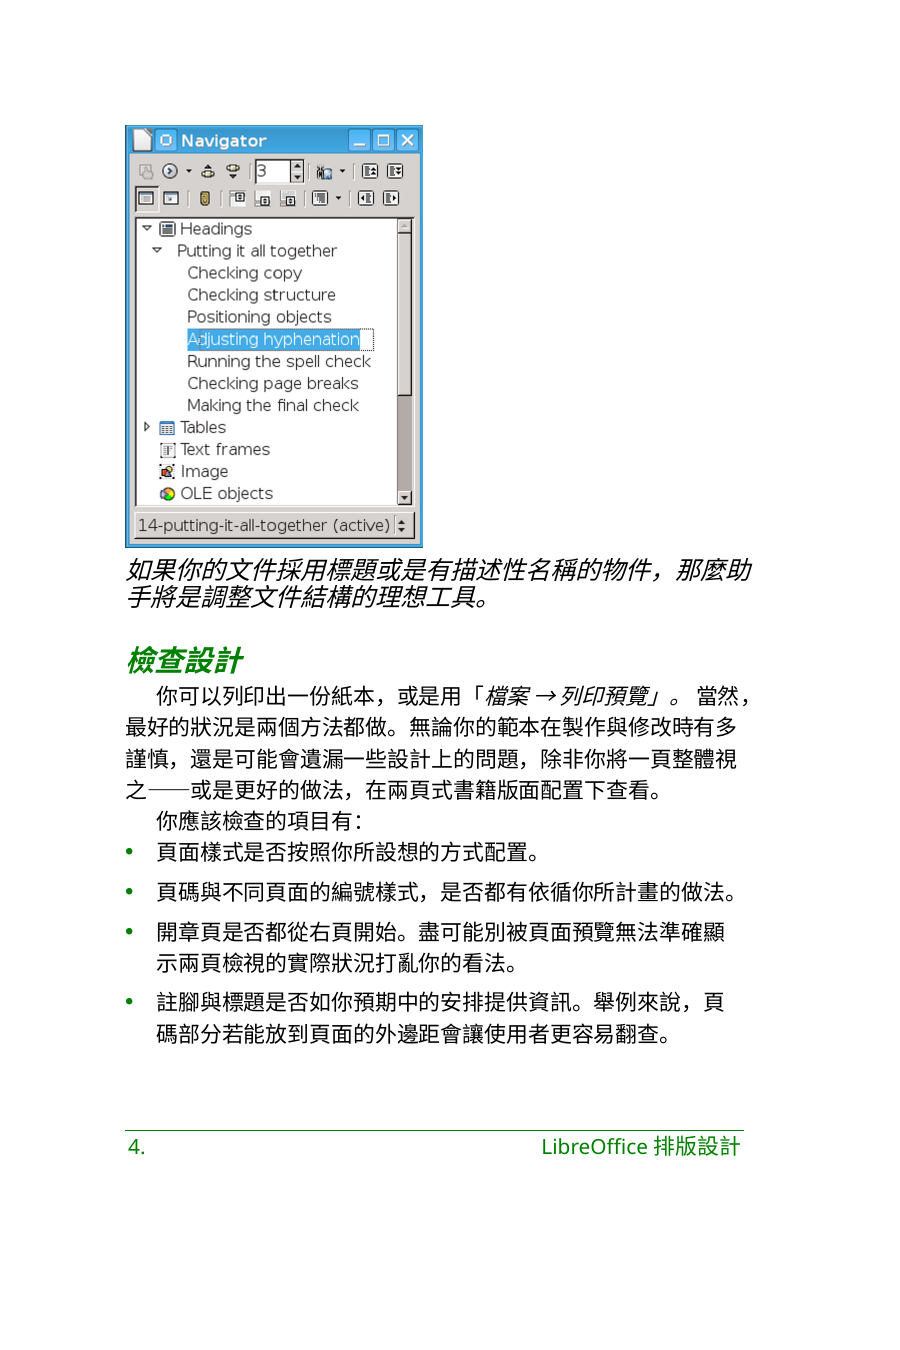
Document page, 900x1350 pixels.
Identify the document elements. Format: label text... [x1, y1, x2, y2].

text 你應該檢查的項目有： [125, 804, 744, 836]
table_header [125, 125, 775, 550]
list 頁面樣式是否按照你所設想的方式配置。 [125, 836, 744, 867]
list 開章頁是否都從右頁開始。盡可能別被頁面預覽無法準確顯示兩頁檢視的實際狀況打亂你的看法。 [125, 915, 744, 977]
list 註腳與標題是否如你預期中的安排提供資訊。舉例來說，頁碼部分若能放到頁面的外邊距會讓使用者更容易翻查。 [125, 986, 744, 1048]
table_cell 如果你的文件採用標題或是有描述性名稱的物件，那麼助手將是調整文件結構的理想工具。 [125, 550, 775, 612]
picture [125, 125, 423, 548]
text 你可以列印出一份紙本，或是用「檔案 → 列印預覽」。 當然，最好的狀況是兩個方法都做。無論你的範本在製作與修改時有多謹慎，還是可能會遺漏一些設計上的問題，除非你將一頁整體視之——或是更好的做法，在兩頁式書籍版面配置下查看。 [125, 679, 744, 804]
list 頁碼與不同頁面的編號樣式，是否都有依循你所計畫的做法。 [125, 875, 744, 907]
subtitle 檢查設計 [125, 637, 744, 679]
